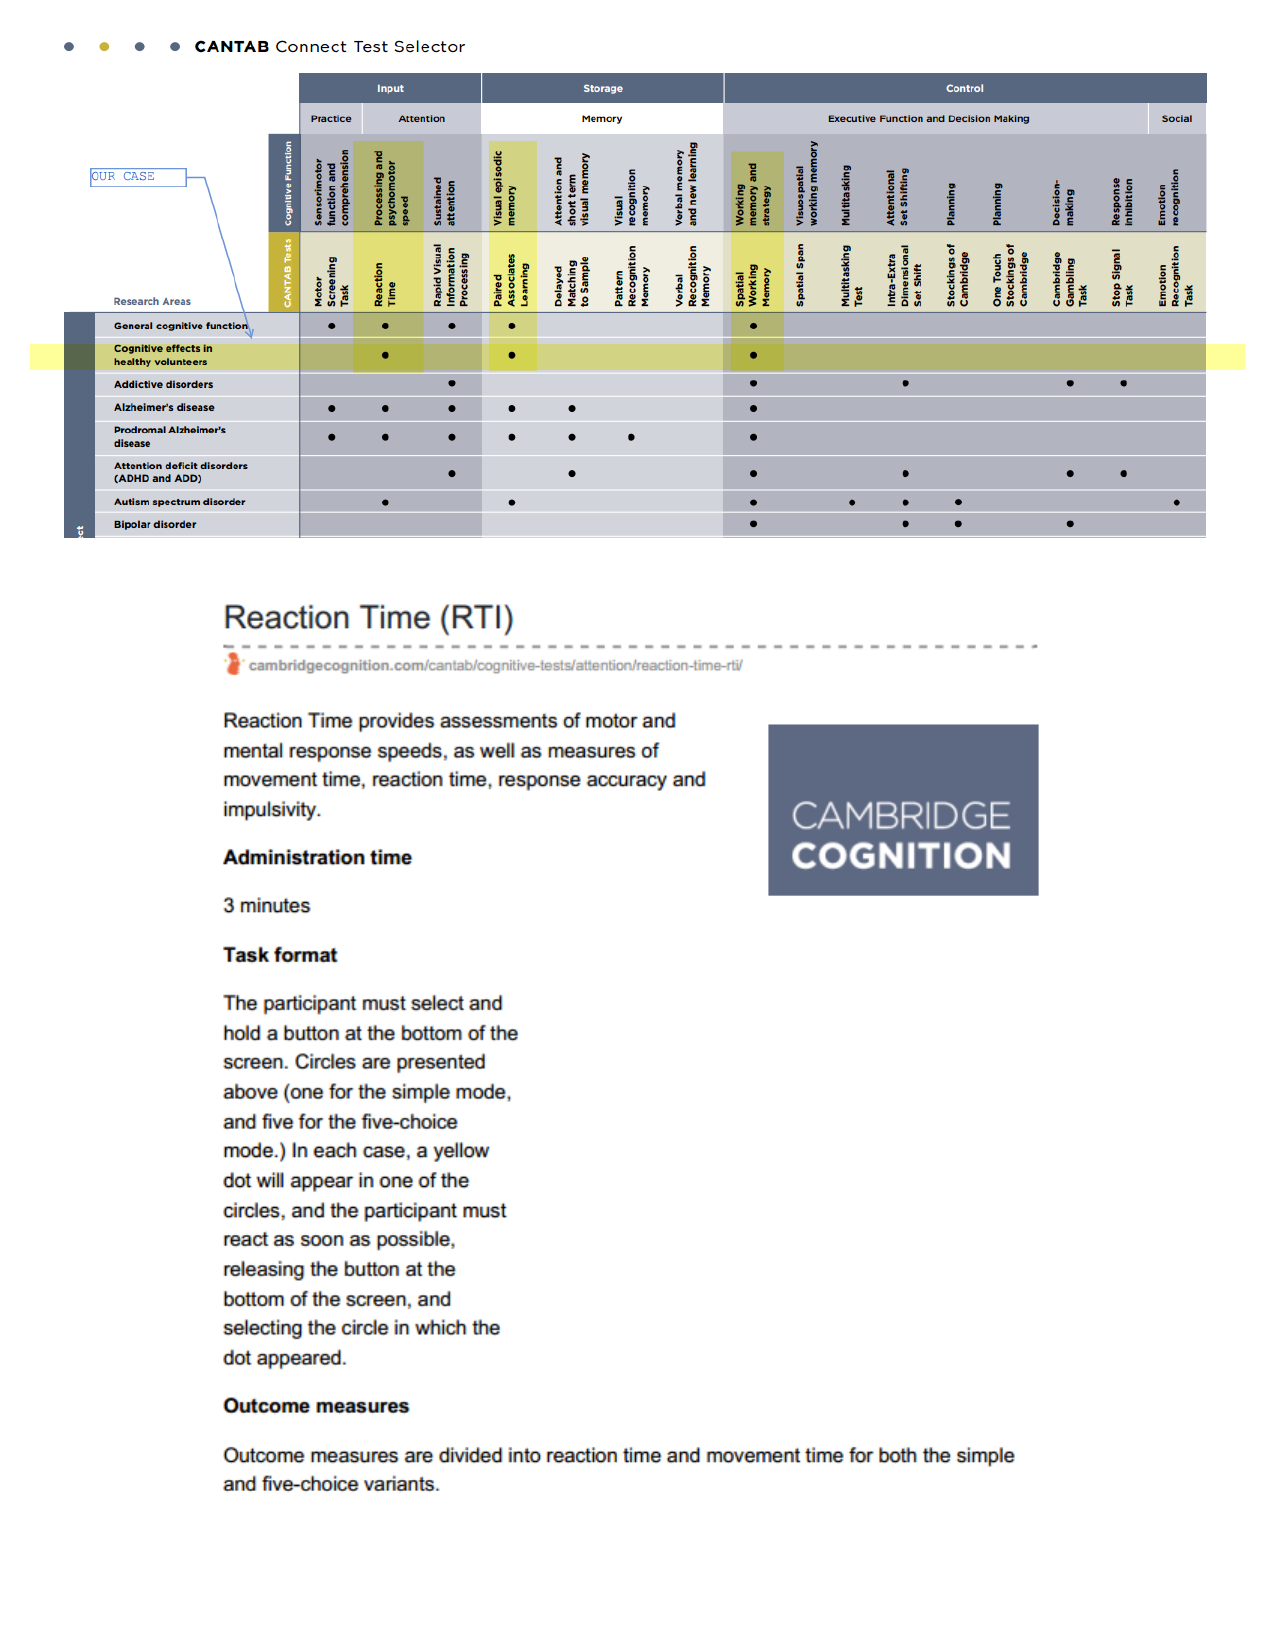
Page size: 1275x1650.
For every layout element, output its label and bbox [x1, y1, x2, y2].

picture [174, 595, 1102, 1503]
picture [29, 29, 1246, 538]
